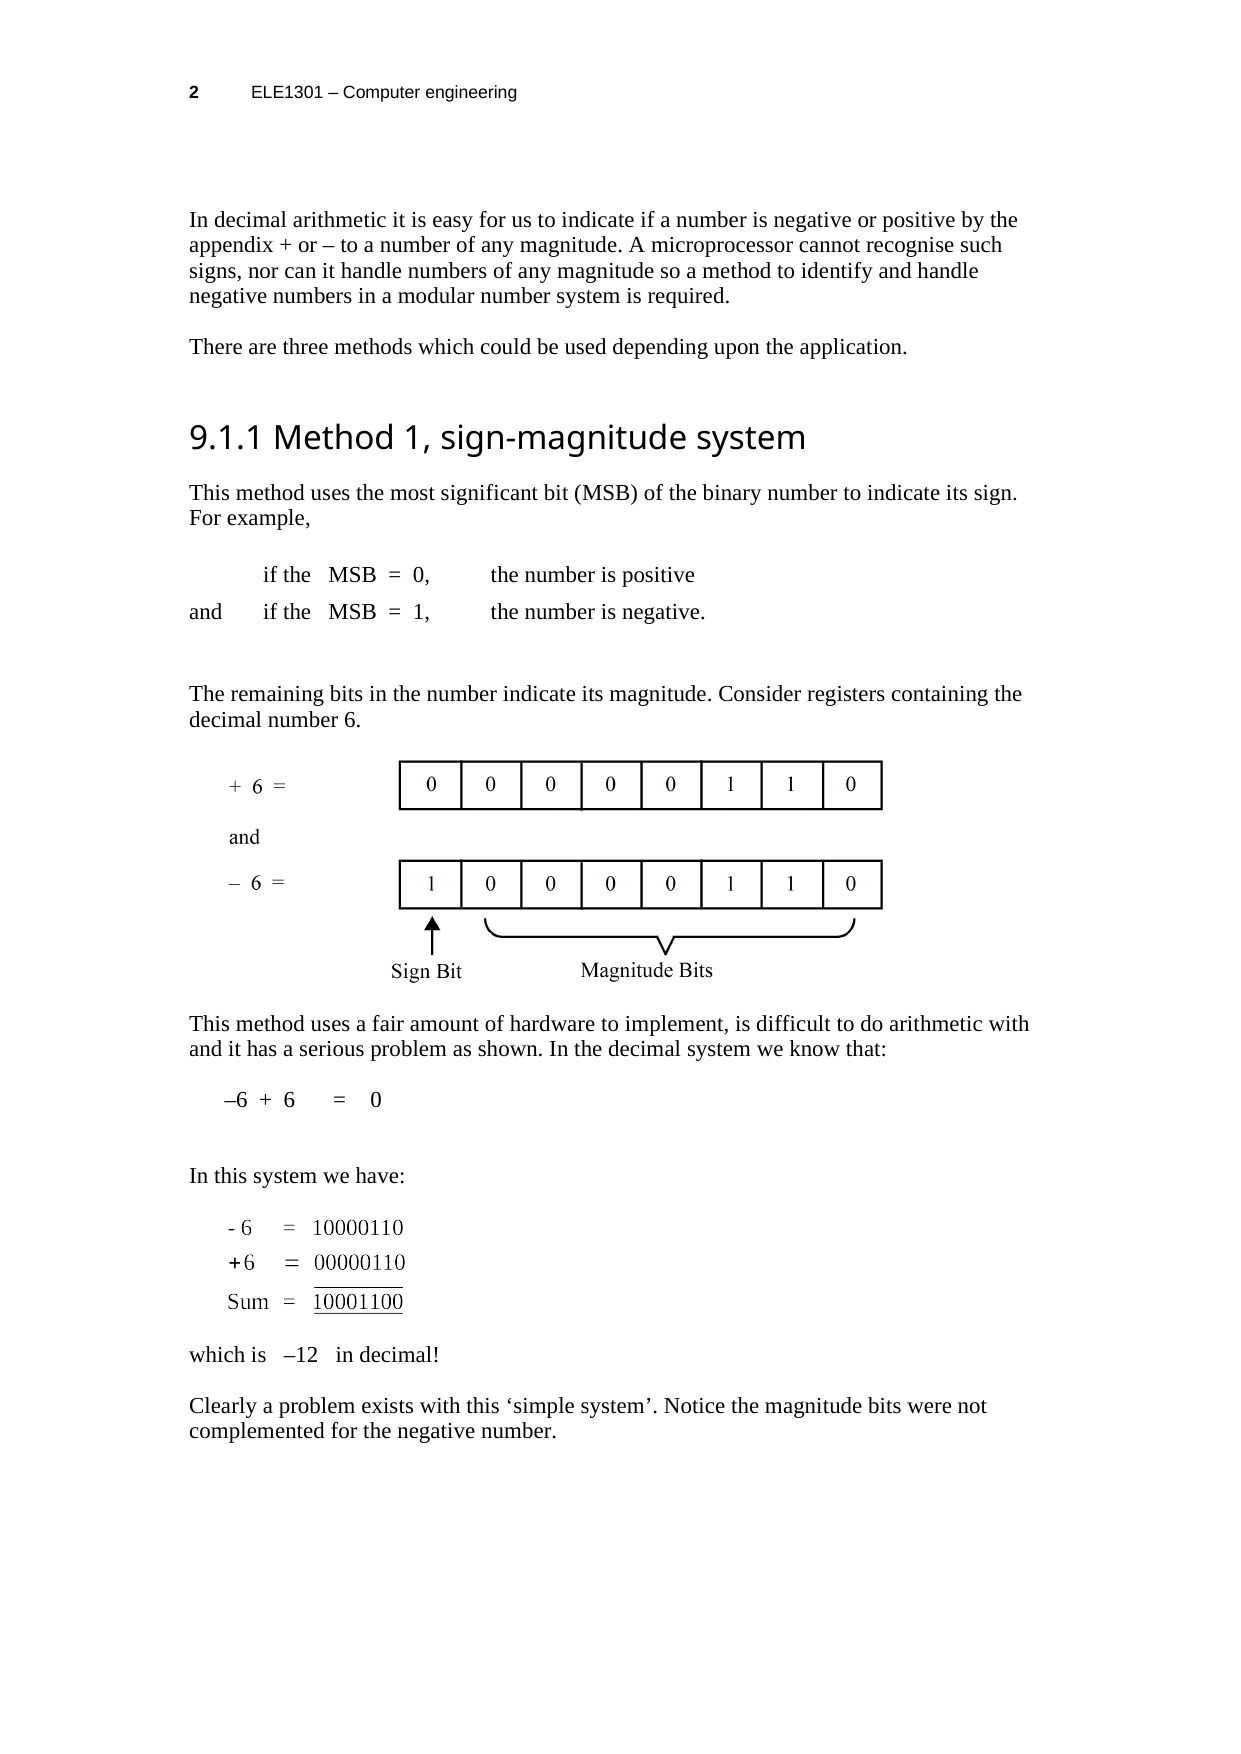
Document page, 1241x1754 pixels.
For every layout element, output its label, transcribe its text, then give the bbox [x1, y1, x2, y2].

text The remaining bits in the number indicate its magnitude. Consider registers containing the decimal number 6. [189, 681, 1051, 732]
table_header if the MSB = 0, [263, 556, 485, 593]
text In decimal arithmetic it is easy for us to indicate if a number is negative or positive by the appendix + or – to a number of any magnitude. A microprocessor cannot recognise such signs, nor can it handle numbers of any magnitude so a method to identify and handle negative numbers in a modular number system is required. [189, 207, 1051, 309]
text Clearly a problem exists with this ‘simple system’. Notice the magnitude bits were not complemented for the negative number. [189, 1393, 1051, 1444]
text This method uses a fair amount of hardware to implement, is difficult to do arithmetic with and it has a serious problem as shown. In the decimal system we know that: [189, 1011, 1051, 1062]
table_header 0 [370, 1087, 461, 1112]
text In this system we have: [189, 1163, 1051, 1188]
table_cell if the MSB = 1, [263, 593, 485, 630]
text There are three methods which could be used depending upon the application. [189, 334, 1051, 359]
table_header [189, 556, 263, 593]
table_header = [327, 1087, 370, 1112]
table_header –6 + 6 [224, 1087, 327, 1112]
picture [224, 757, 888, 986]
table_cell and [189, 593, 263, 630]
text This method uses the most significant bit (MSB) of the binary number to indicate its sign. For example, [189, 479, 1051, 531]
table_cell the number is negative. [485, 593, 850, 630]
text which is –12 in decimal! [189, 1342, 1051, 1368]
subtitle Method 1, sign-magnitude system [189, 413, 1051, 459]
table_header the number is positive [485, 556, 850, 593]
